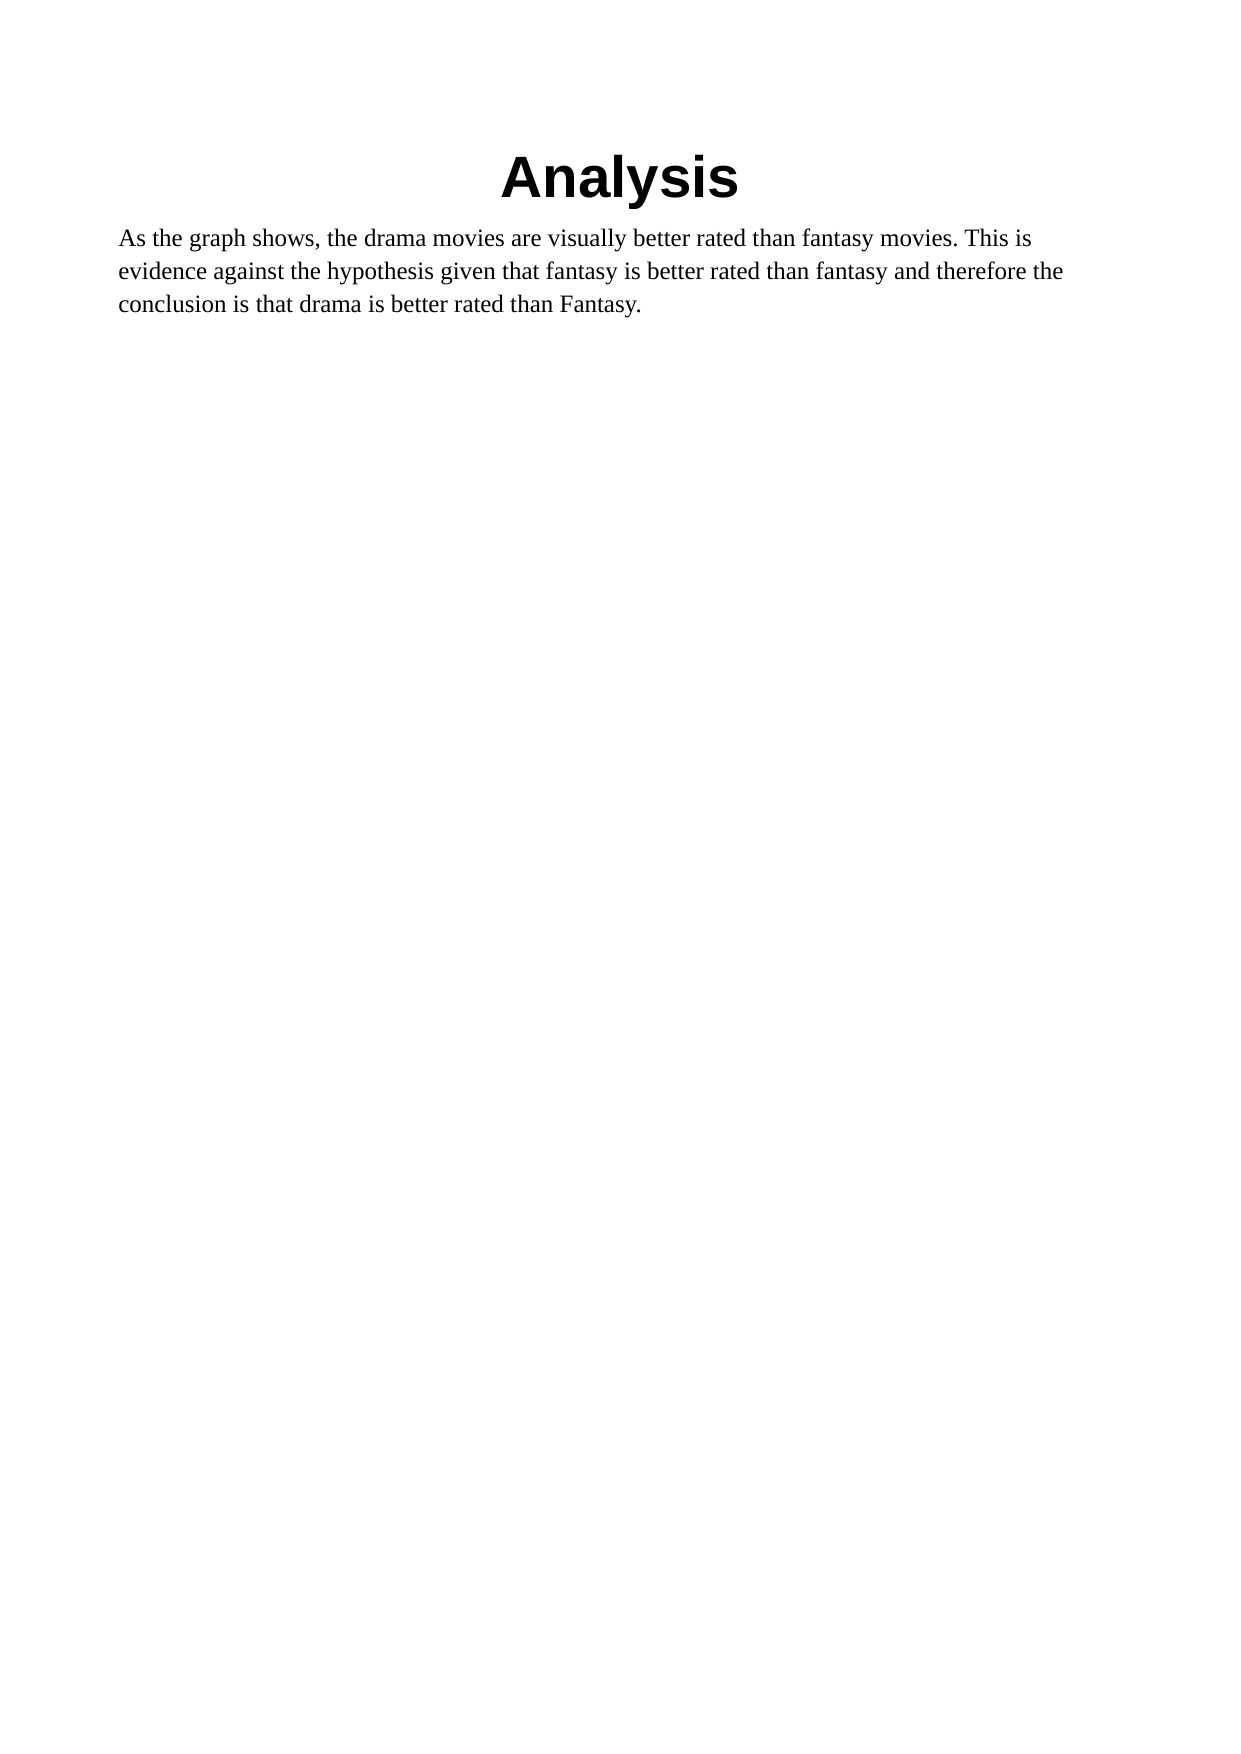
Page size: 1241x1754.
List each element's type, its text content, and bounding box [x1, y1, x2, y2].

text As the graph shows, the drama movies are visually better rated than fantasy movies. This is evidence against the hypothesis given that fantasy is better rated than fantasy and therefore the conclusion is that drama is better rated than Fantasy. [118, 223, 1122, 317]
title Analysis [118, 143, 1122, 210]
